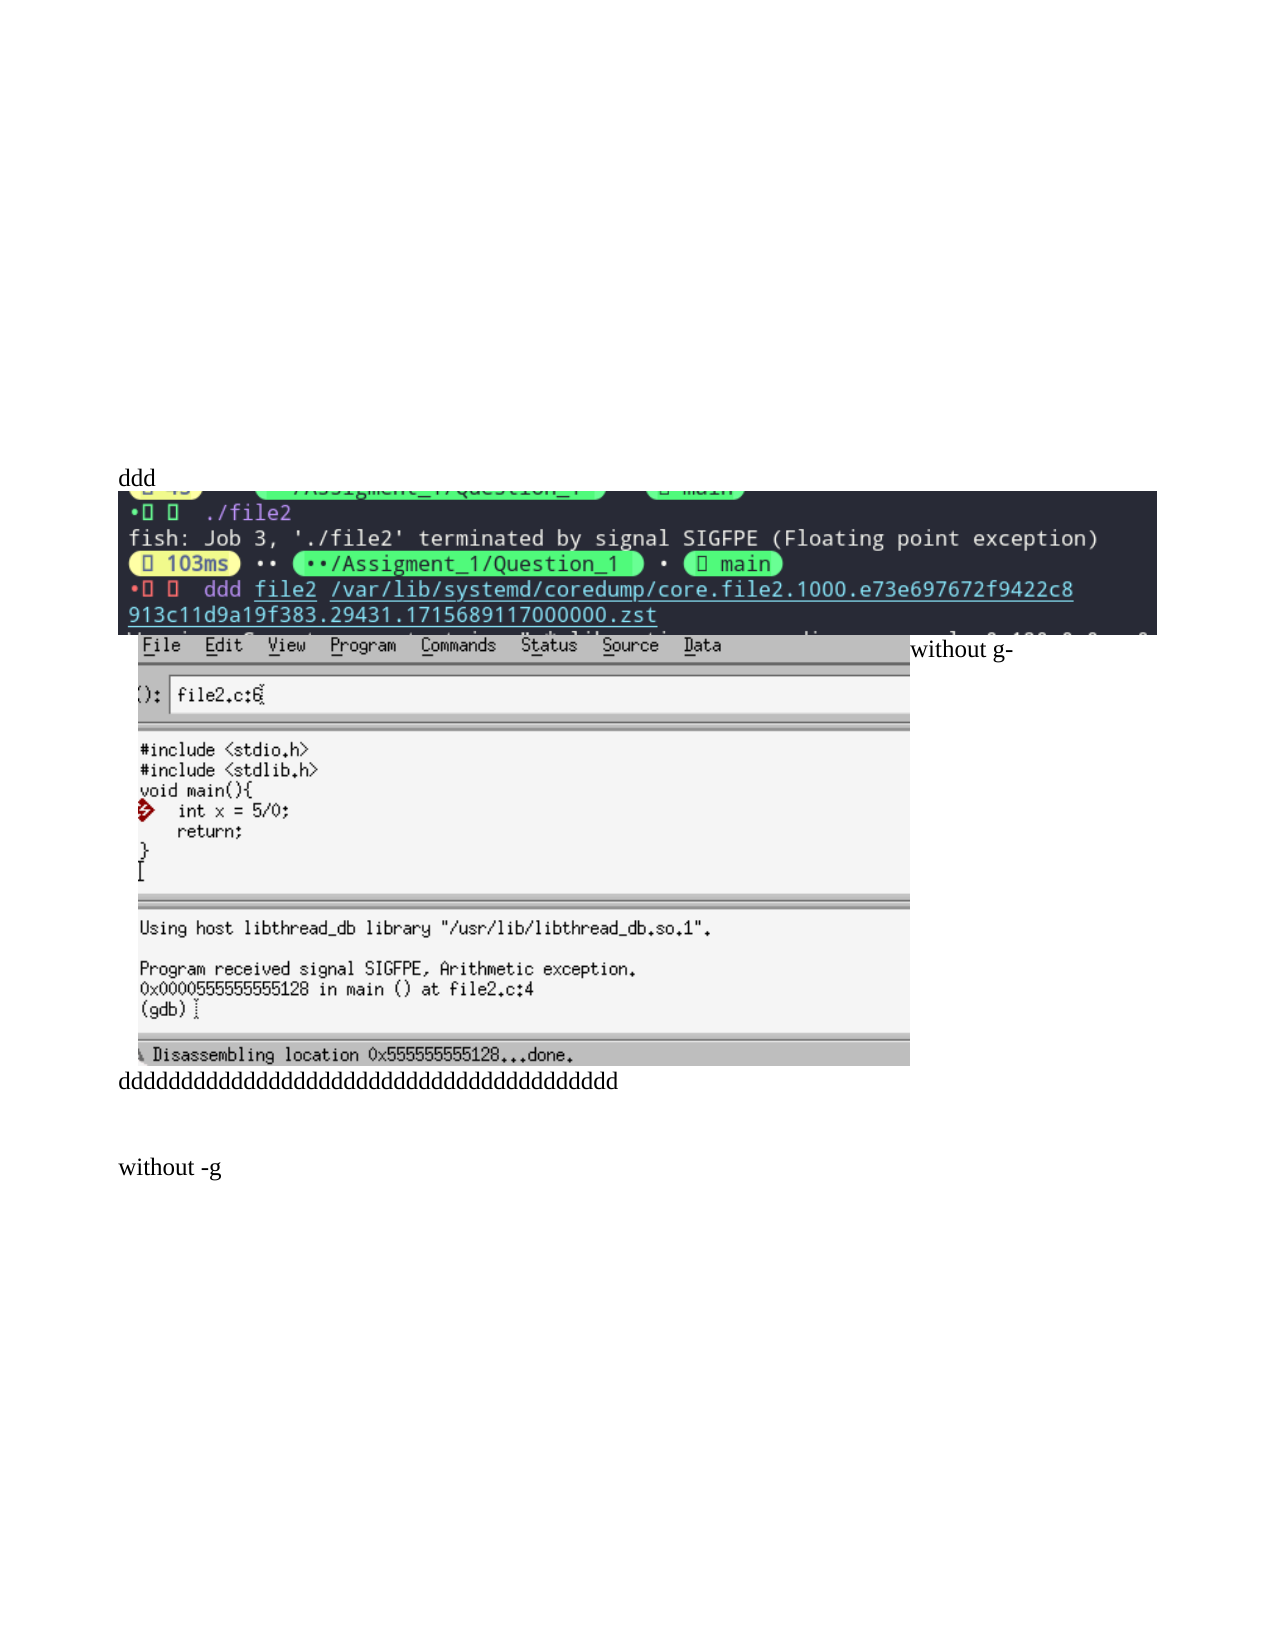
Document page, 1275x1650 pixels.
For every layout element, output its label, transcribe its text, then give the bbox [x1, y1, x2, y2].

text without -g [118, 1152, 1157, 1181]
text ddd [118, 463, 1157, 491]
picture [118, 491, 1157, 1066]
text without g-dddddddddddddddddddddddddddddddddddddddd [118, 635, 1157, 1095]
